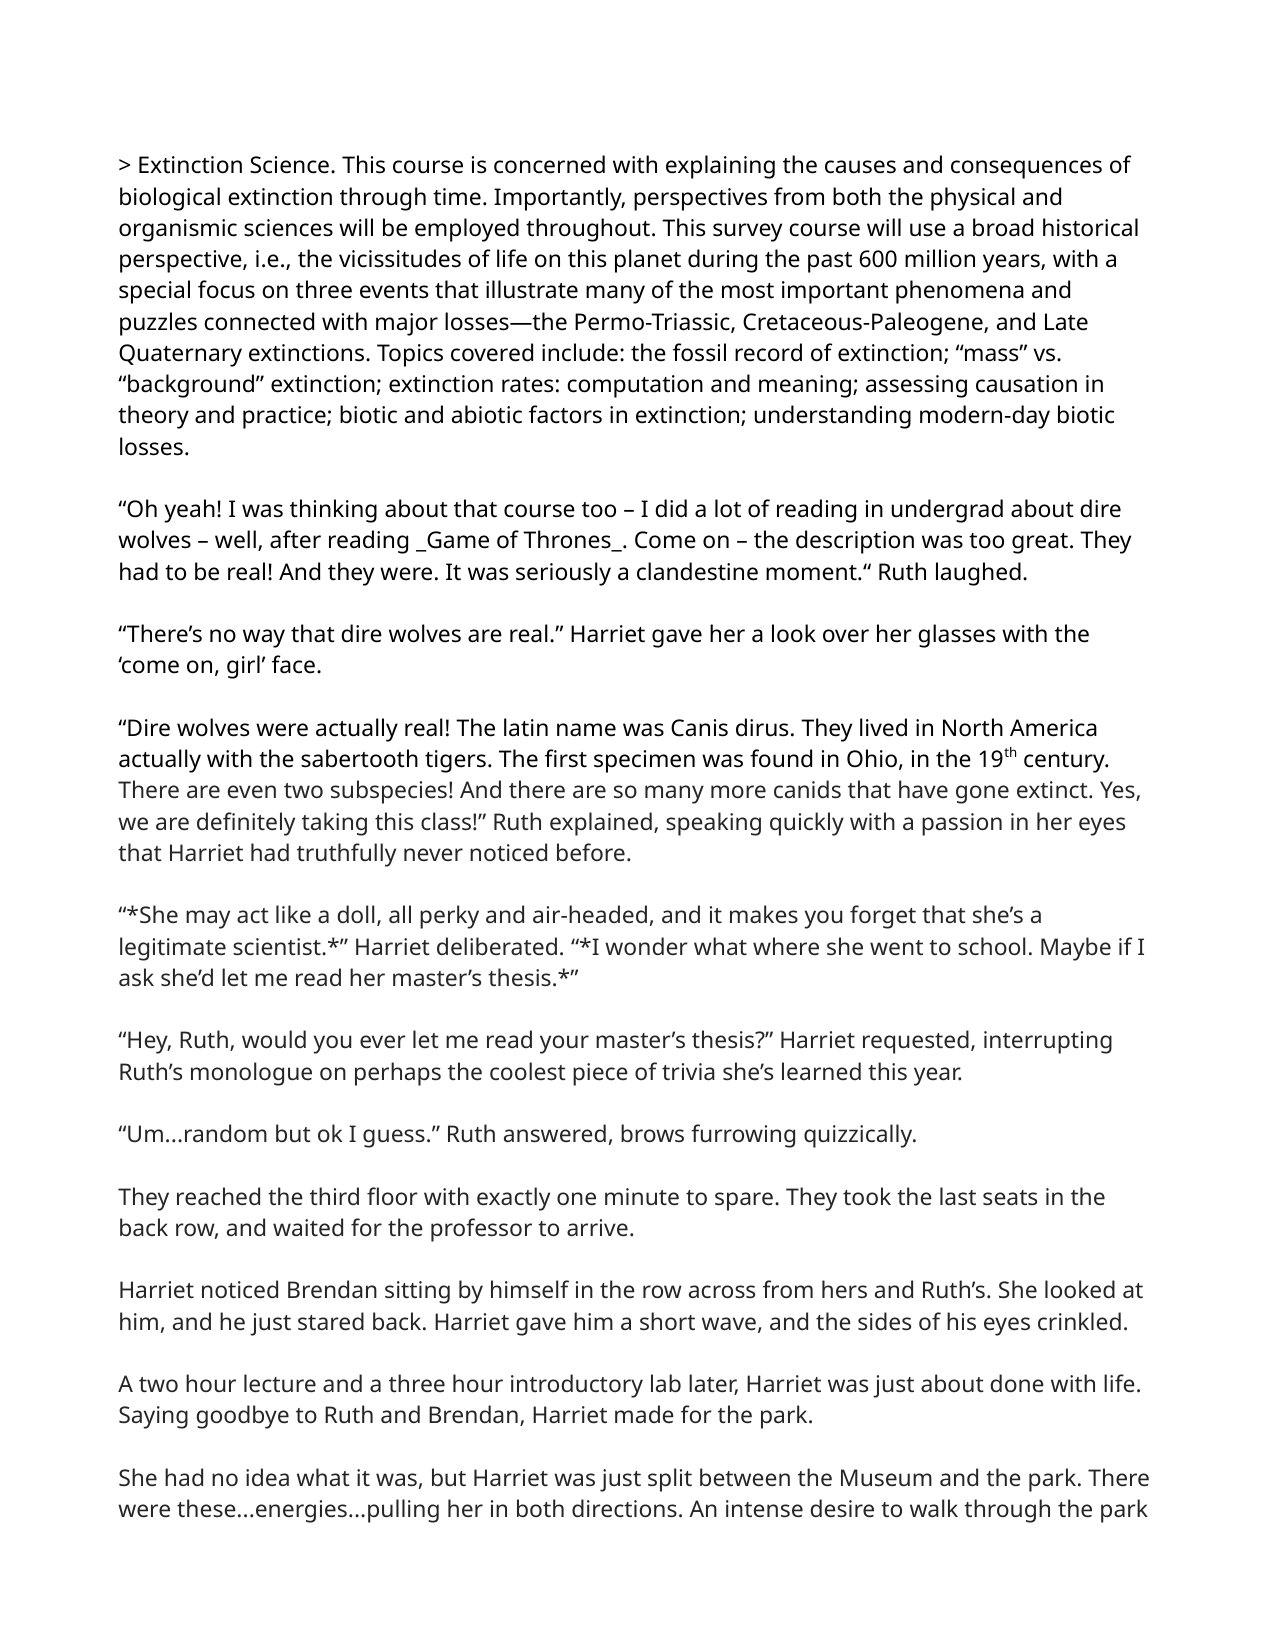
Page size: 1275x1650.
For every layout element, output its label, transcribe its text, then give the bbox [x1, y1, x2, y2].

text She had no idea what it was, but Harriet was just split between the Museum and the park. There were these...energies...pulling her in both directions. An intense desire to walk through the park [118, 1462, 1157, 1524]
text “Oh yeah! I was thinking about that course too – I did a lot of reading in undergrad about dire wolves – well, after reading _Game of Thrones_. Come on – the description was too great. They had to be real! And they were. It was seriously a clandestine moment.“ Ruth laughed. [118, 493, 1157, 587]
text “Um...random but ok I guess.” Ruth answered, brows furrowing quizzically. [118, 1118, 1157, 1149]
text “There’s no way that dire wolves are real.” Harriet gave her a look over her glasses with the ‘come on, girl’ face. [118, 618, 1157, 681]
text > Extinction Science. This course is concerned with explaining the causes and consequences of biological extinction through time. Importantly, perspectives from both the physical and organismic sciences will be employed throughout. This survey course will use a broad historical perspective, i.e., the vicissitudes of life on this planet during the past 600 million years, with a special focus on three events that illustrate many of the most important phenomena and puzzles connected with major losses—the Permo-Triassic, Cretaceous-Paleogene, and Late Quaternary extinctions. Topics covered include: the fossil record of extinction; “mass” vs. “background” extinction; extinction rates: computation and meaning; assessing causation in theory and practice; biotic and abiotic factors in extinction; understanding modern-day biotic losses. [118, 149, 1157, 462]
text “Dire wolves were actually real! The latin name was Canis dirus. They lived in North America actually with the sabertooth tigers. The first specimen was found in Ohio, in the 19th century. There are even two subspecies! And there are so many more canids that have gone extinct. Yes, we are definitely taking this class!” Ruth explained, speaking quickly with a passion in her eyes that Harriet had truthfully never noticed before. [118, 712, 1157, 868]
text “Hey, Ruth, would you ever let me read your master’s thesis?” Harriet requested, interrupting Ruth’s monologue on perhaps the coolest piece of trivia she’s learned this year. [118, 1024, 1157, 1087]
text They reached the third floor with exactly one minute to spare. They took the last seats in the back row, and waited for the professor to arrive. [118, 1181, 1157, 1243]
text Harriet noticed Brendan sitting by himself in the row across from hers and Ruth’s. She looked at him, and he just stared back. Harriet gave him a short wave, and the sides of his eyes crinkled. [118, 1274, 1157, 1337]
text A two hour lecture and a three hour introductory lab later, Harriet was just about done with life. Saying goodbye to Ruth and Brendan, Harriet made for the park. [118, 1368, 1157, 1431]
text “*She may act like a doll, all perky and air-headed, and it makes you forget that she’s a legitimate scientist.*” Harriet deliberated. “*I wonder what where she went to school. Maybe if I ask she’d let me read her master’s thesis.*” [118, 899, 1157, 993]
